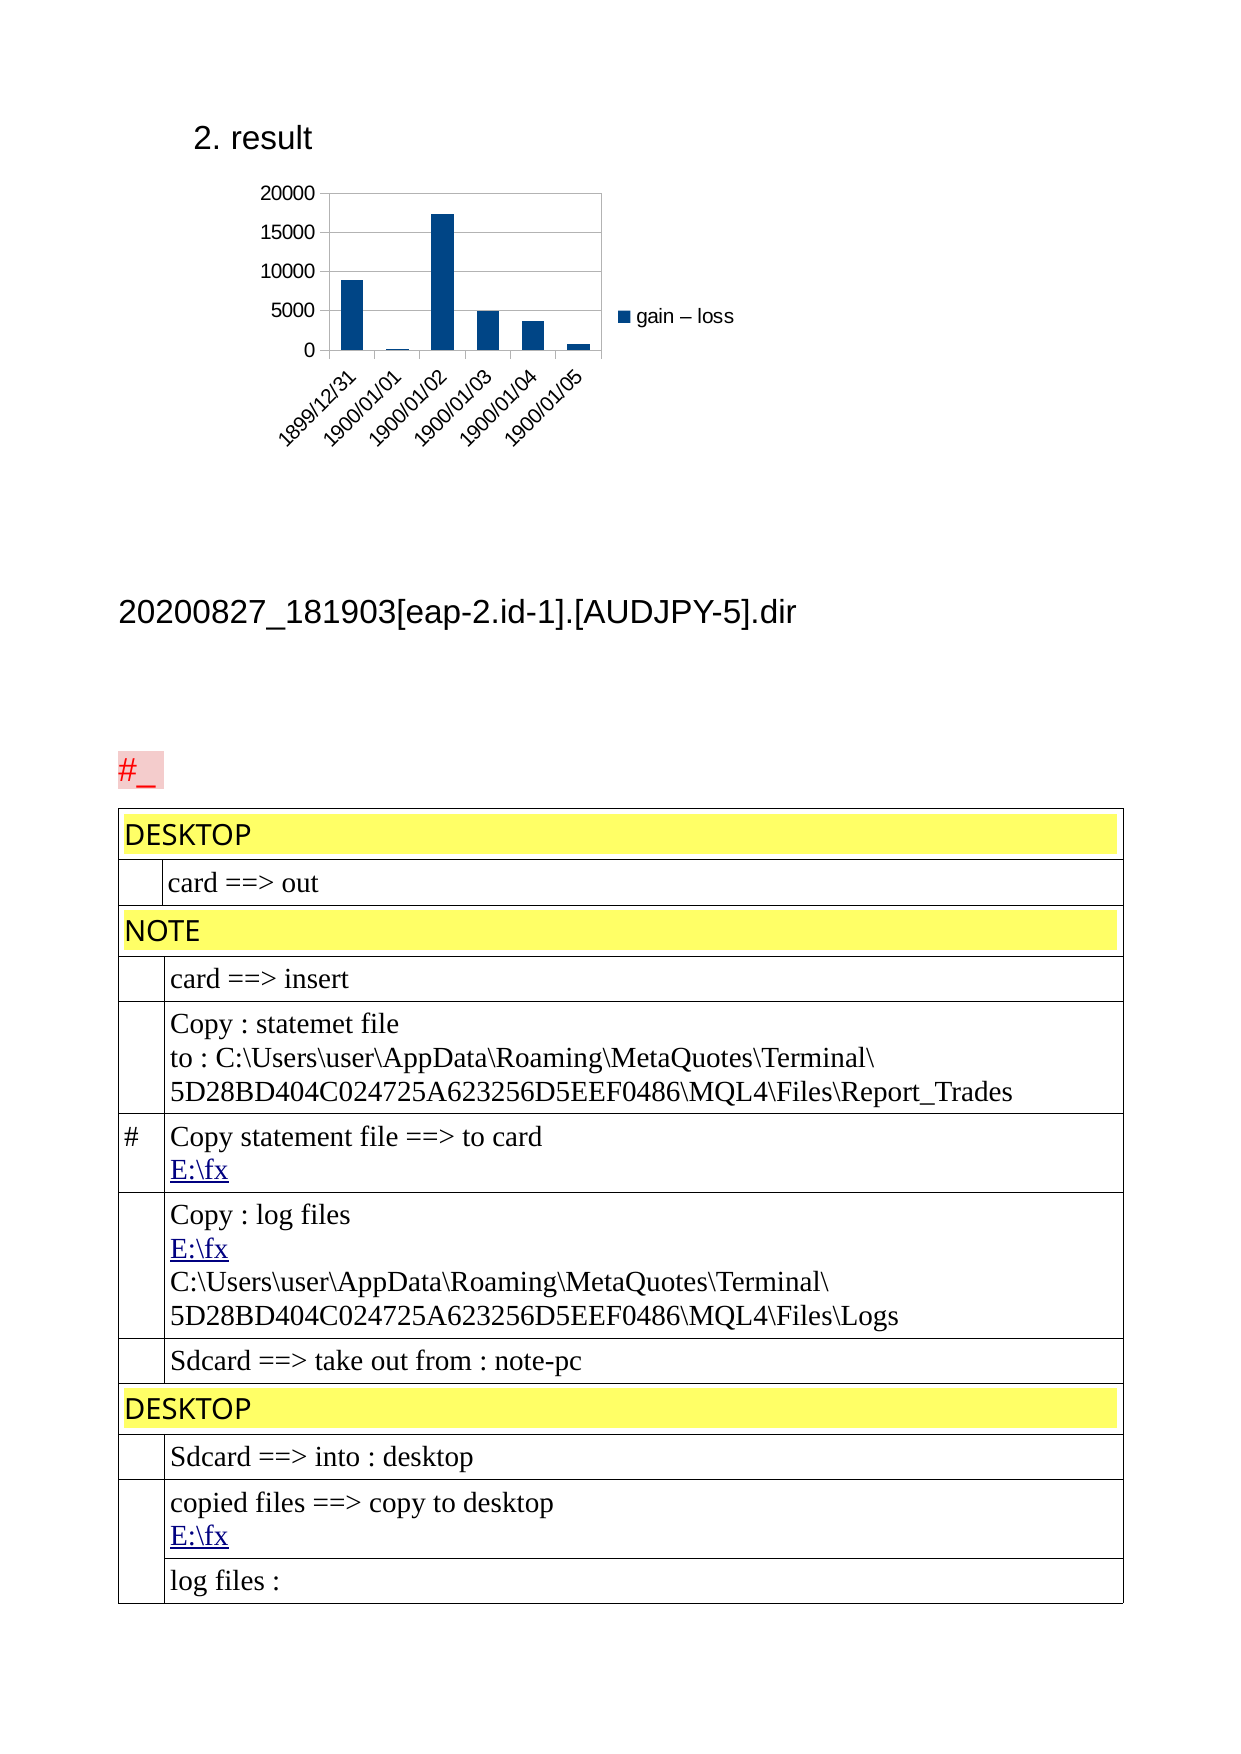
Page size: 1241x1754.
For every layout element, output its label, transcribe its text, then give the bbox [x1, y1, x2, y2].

table_cell copied files ==> copy to desktop E:\fx [165, 1480, 1123, 1557]
list result [193, 118, 1122, 157]
text 20200827_181903[eap-2.id-1].[AUDJPY-5].dir [118, 592, 1122, 631]
table_cell [119, 860, 162, 904]
table_cell DESKTOP [119, 1384, 1123, 1434]
table_cell Copy : log files E:\fx C:\Users\user\AppData\Roaming\MetaQuotes\Terminal\5D28BD404C024725A623256D5EEF0486\MQL4\Files\Logs [165, 1193, 1123, 1337]
table_cell [119, 957, 164, 1001]
table_header DESKTOP [119, 809, 1123, 859]
table_cell card ==> out [163, 860, 1123, 904]
table_cell Sdcard ==> into : desktop [165, 1435, 1123, 1479]
table_cell [119, 1002, 164, 1113]
table_cell log files : [165, 1559, 1123, 1603]
table_cell Copy : statemet file to : C:\Users\user\AppData\Roaming\MetaQuotes\Terminal\5D28BD404C024725A623256D5EEF0486\MQL4\Files\Report_Trades [165, 1002, 1123, 1113]
table_cell card ==> insert [165, 957, 1123, 1001]
table_cell Sdcard ==> take out from : note-pc [165, 1339, 1123, 1382]
table_cell [119, 1480, 164, 1603]
table_cell [119, 1193, 164, 1337]
table_cell # [119, 1114, 164, 1192]
table_cell [119, 1339, 164, 1382]
table_cell NOTE [119, 906, 1123, 956]
table_cell Copy statement file ==> to card E:\fx [165, 1114, 1123, 1192]
table_cell [119, 1435, 164, 1479]
text #_ [118, 751, 1122, 789]
